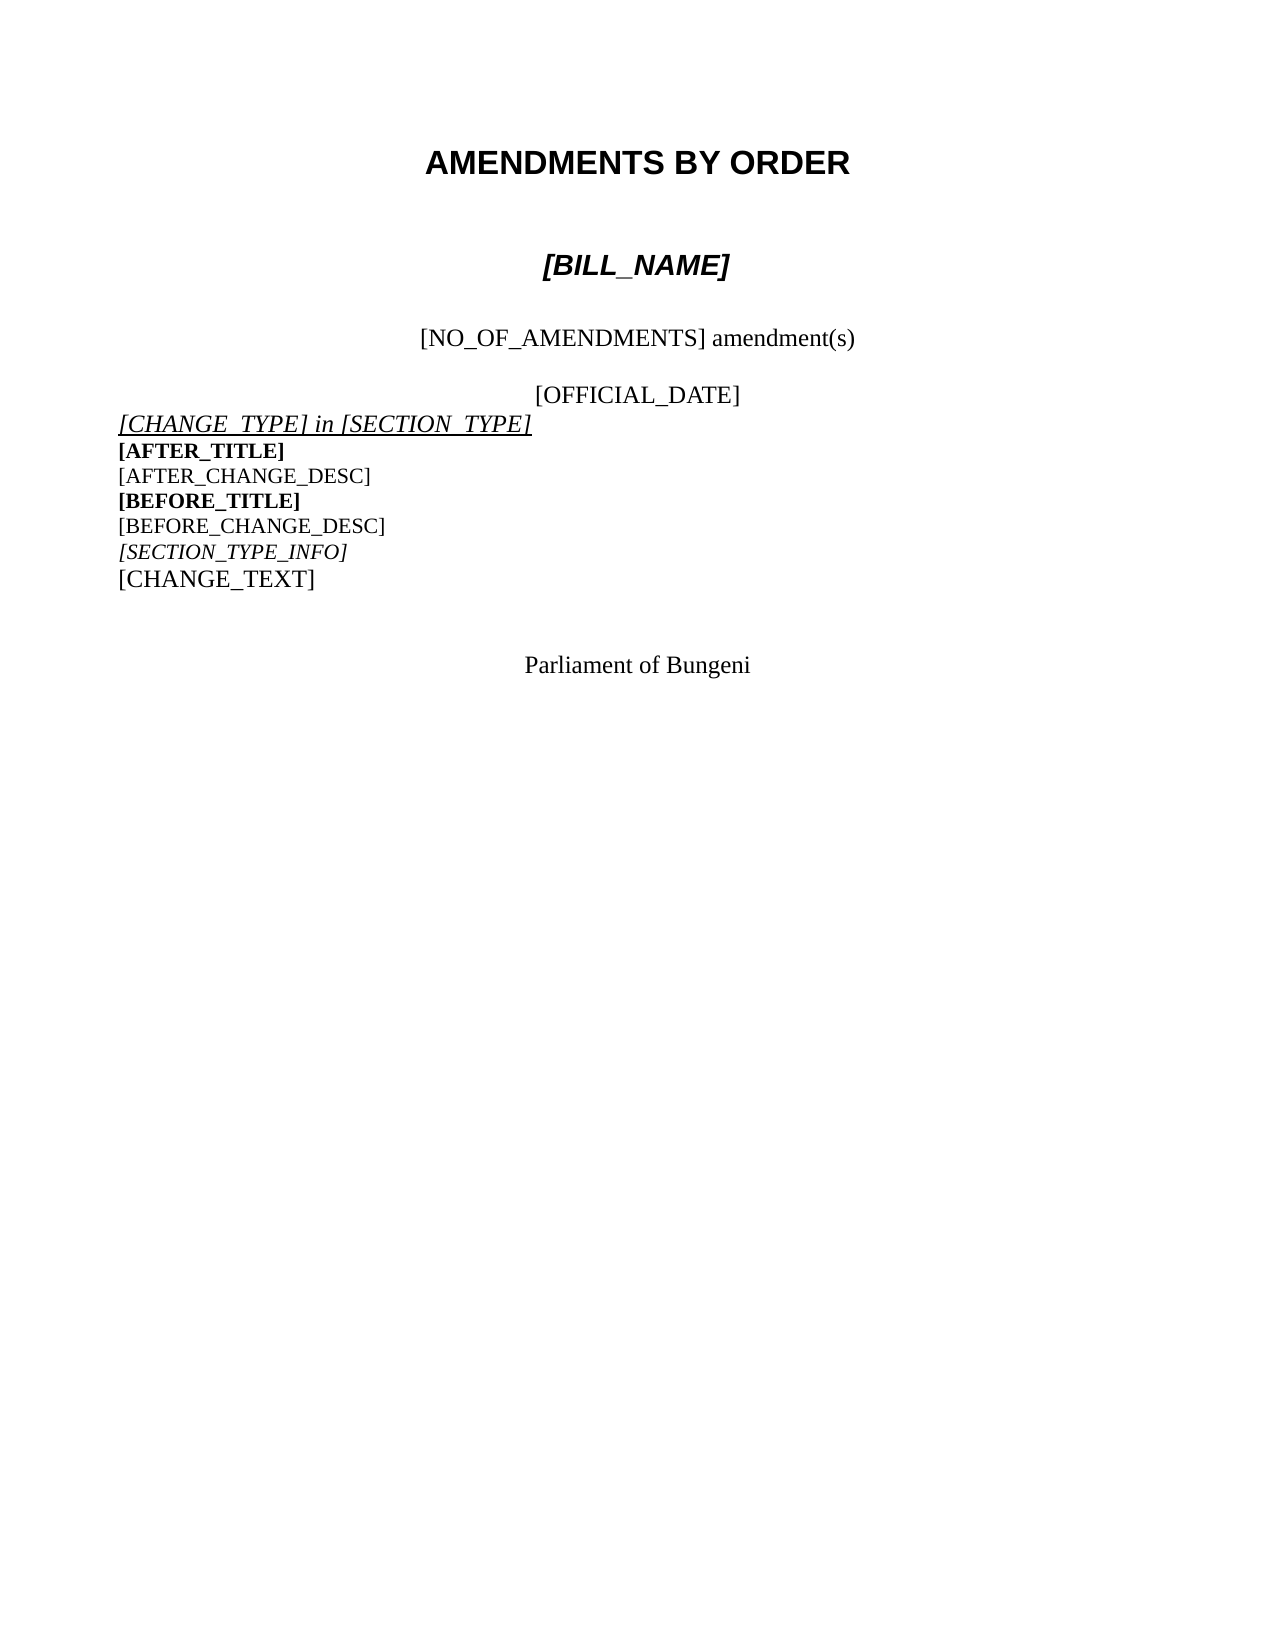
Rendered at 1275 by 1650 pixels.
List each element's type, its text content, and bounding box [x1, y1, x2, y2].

text [AFTER_CHANGE_DESC] [118, 463, 1157, 488]
text [OFFICIAL_DATE] [118, 380, 1157, 409]
text [CHANGE_TYPE] in [SECTION_TYPE] [118, 409, 1157, 438]
text Parliament of Bungeni [118, 650, 1157, 679]
text [SECTION_TYPE_INFO] [118, 539, 1157, 564]
text [NO_OF_AMENDMENTS] amendment(s) [118, 323, 1157, 352]
subtitle AMENDMENTS BY ORDER [118, 143, 1157, 182]
text [AFTER_TITLE] [118, 438, 1157, 463]
text [BEFORE_TITLE] [118, 488, 1157, 513]
subtitle [BILL_NAME] [118, 248, 1157, 282]
text [BEFORE_CHANGE_DESC] [118, 513, 1157, 539]
text [CHANGE_TEXT] [118, 564, 1157, 593]
